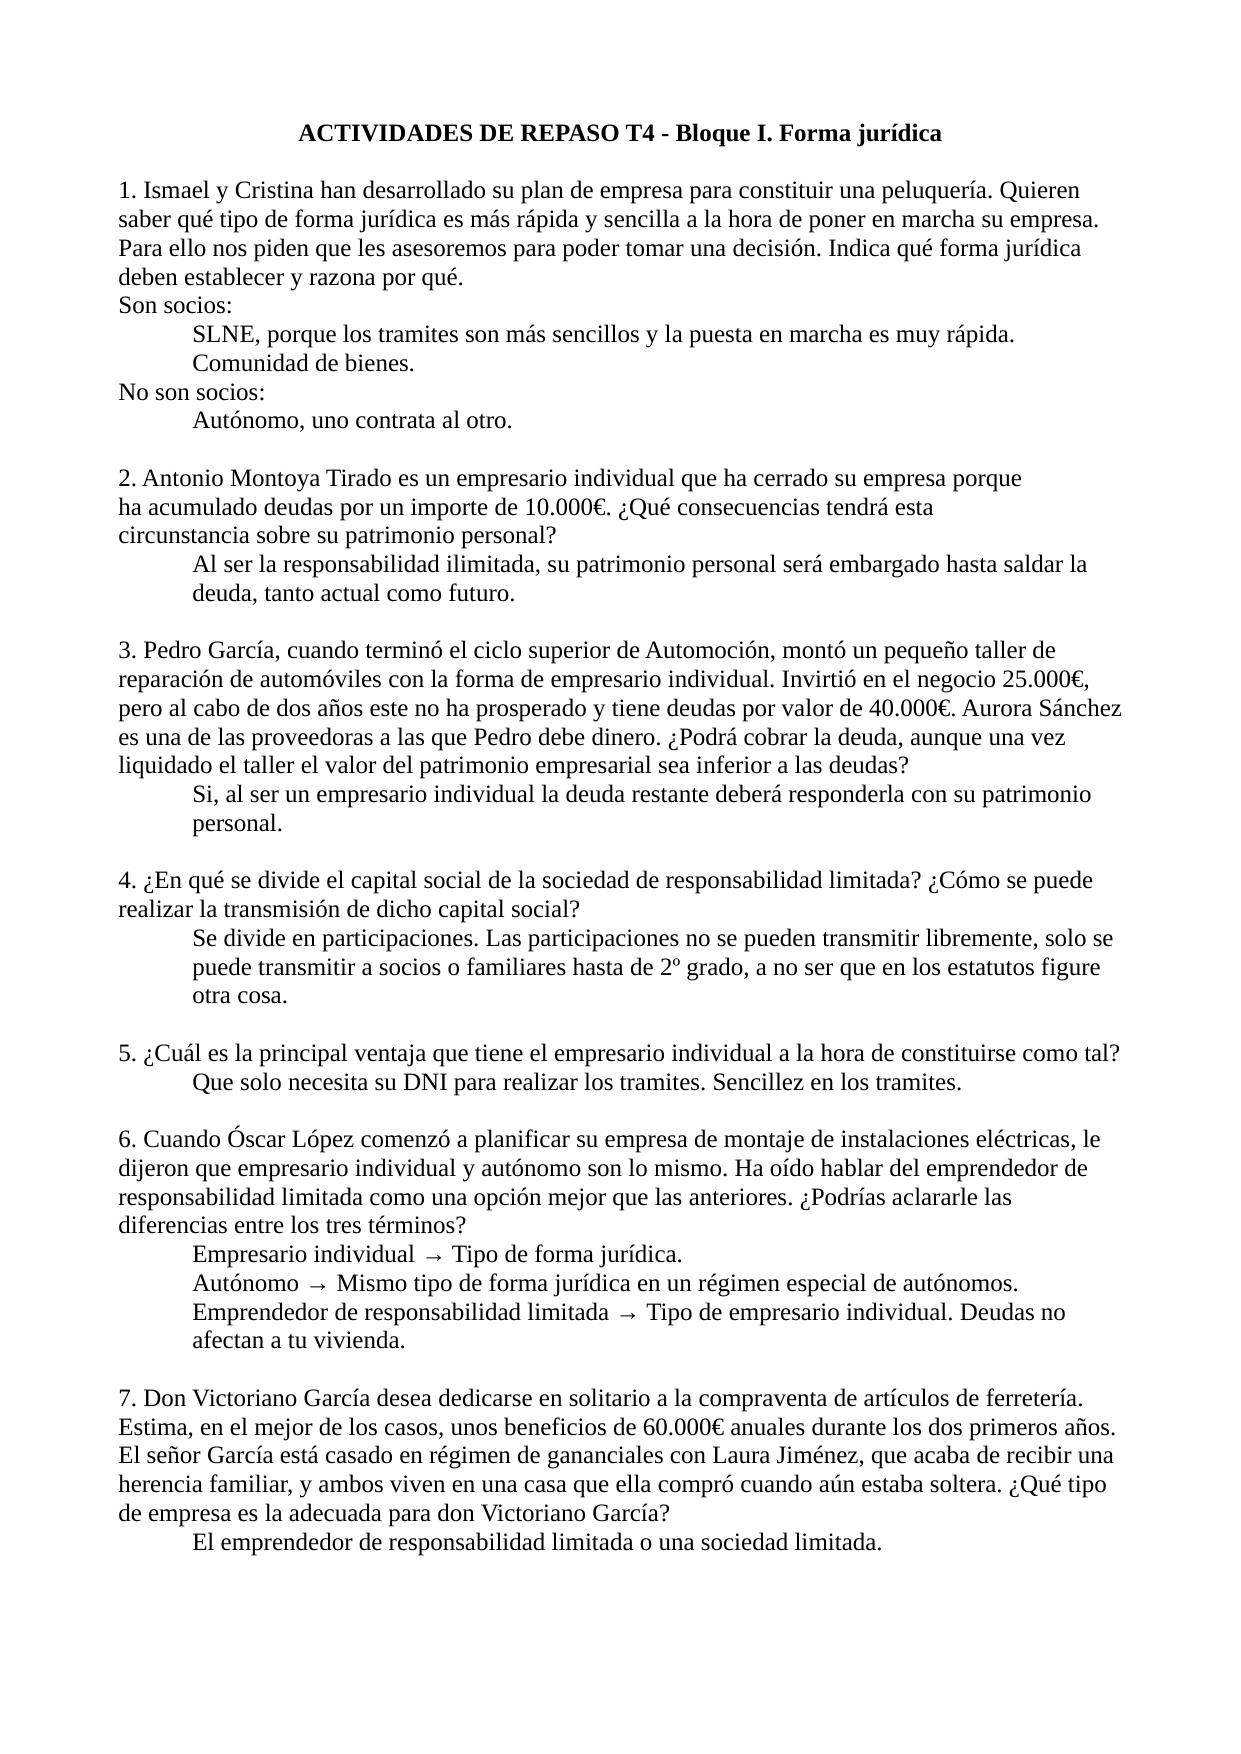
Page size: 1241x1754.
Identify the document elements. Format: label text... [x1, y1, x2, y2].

text 1. Ismael y Cristina han desarrollado su plan de empresa para constituir una peluquería. Quieren saber qué tipo de forma jurídica es más rápida y sencilla a la hora de poner en marcha su empresa. Para ello nos piden que les asesoremos para poder tomar una decisión. Indica qué forma jurídica deben establecer y razona por qué. [118, 176, 1122, 291]
text 6. Cuando Óscar López comenzó a planificar su empresa de montaje de instalaciones eléctricas, le dijeron que empresario individual y autónomo son lo mismo. Ha oído hablar del emprendedor de responsabilidad limitada como una opción mejor que las anteriores. ¿Podrías aclararle las diferencias entre los tres términos? [118, 1124, 1122, 1239]
text Al ser la responsabilidad ilimitada, su patrimonio personal será embargado hasta saldar la deuda, tanto actual como futuro. [192, 549, 1122, 607]
text Se divide en participaciones. Las participaciones no se pueden transmitir libremente, solo se puede transmitir a socios o familiares hasta de 2º grado, a no ser que en los estatutos figure otra cosa. [192, 923, 1122, 1009]
text Autónomo → Mismo tipo de forma jurídica en un régimen especial de autónomos. [192, 1268, 1122, 1297]
text 2. Antonio Montoya Tirado es un empresario individual que ha cerrado su empresa porque [118, 463, 1122, 492]
text Son socios: [118, 291, 1122, 319]
text Si, al ser un empresario individual la deuda restante deberá responderla con su patrimonio personal. [192, 779, 1122, 837]
text circunstancia sobre su patrimonio personal? [118, 521, 1122, 549]
text Autónomo, uno contrata al otro. [192, 406, 1122, 434]
text No son socios: [118, 377, 1122, 406]
text ACTIVIDADES DE REPASO T4 - Bloque I. Forma jurídica [118, 118, 1122, 147]
text El emprendedor de responsabilidad limitada o una sociedad limitada. [192, 1527, 1122, 1556]
text Comunidad de bienes. [192, 348, 1122, 377]
text SLNE, porque los tramites son más sencillos y la puesta en marcha es muy rápida. [192, 319, 1122, 348]
text 7. Don Victoriano García desea dedicarse en solitario a la compraventa de artículos de ferretería. Estima, en el mejor de los casos, unos beneficios de 60.000€ anuales durante los dos primeros años. El señor García está casado en régimen de gananciales con Laura Jiménez, que acaba de recibir una herencia familiar, y ambos viven en una casa que ella compró cuando aún estaba soltera. ¿Qué tipo de empresa es la adecuada para don Victoriano García? [118, 1383, 1122, 1527]
text ha acumulado deudas por un importe de 10.000€. ¿Qué consecuencias tendrá esta [118, 492, 1122, 521]
text Emprendedor de responsabilidad limitada → Tipo de empresario individual. Deudas no afectan a tu vivienda. [192, 1297, 1122, 1354]
text 3. Pedro García, cuando terminó el ciclo superior de Automoción, montó un pequeño taller de reparación de automóviles con la forma de empresario individual. Invirtió en el negocio 25.000€, pero al cabo de dos años este no ha prosperado y tiene deudas por valor de 40.000€. Aurora Sánchez es una de las proveedoras a las que Pedro debe dinero. ¿Podrá cobrar la deuda, aunque una vez liquidado el taller el valor del patrimonio empresarial sea inferior a las deudas? [118, 636, 1122, 779]
text Empresario individual → Tipo de forma jurídica. [192, 1239, 1122, 1268]
text Que solo necesita su DNI para realizar los tramites. Sencillez en los tramites. [192, 1067, 1122, 1096]
text 5. ¿Cuál es la principal ventaja que tiene el empresario individual a la hora de constituirse como tal? [118, 1038, 1122, 1067]
text 4. ¿En qué se divide el capital social de la sociedad de responsabilidad limitada? ¿Cómo se puede realizar la transmisión de dicho capital social? [118, 866, 1122, 923]
